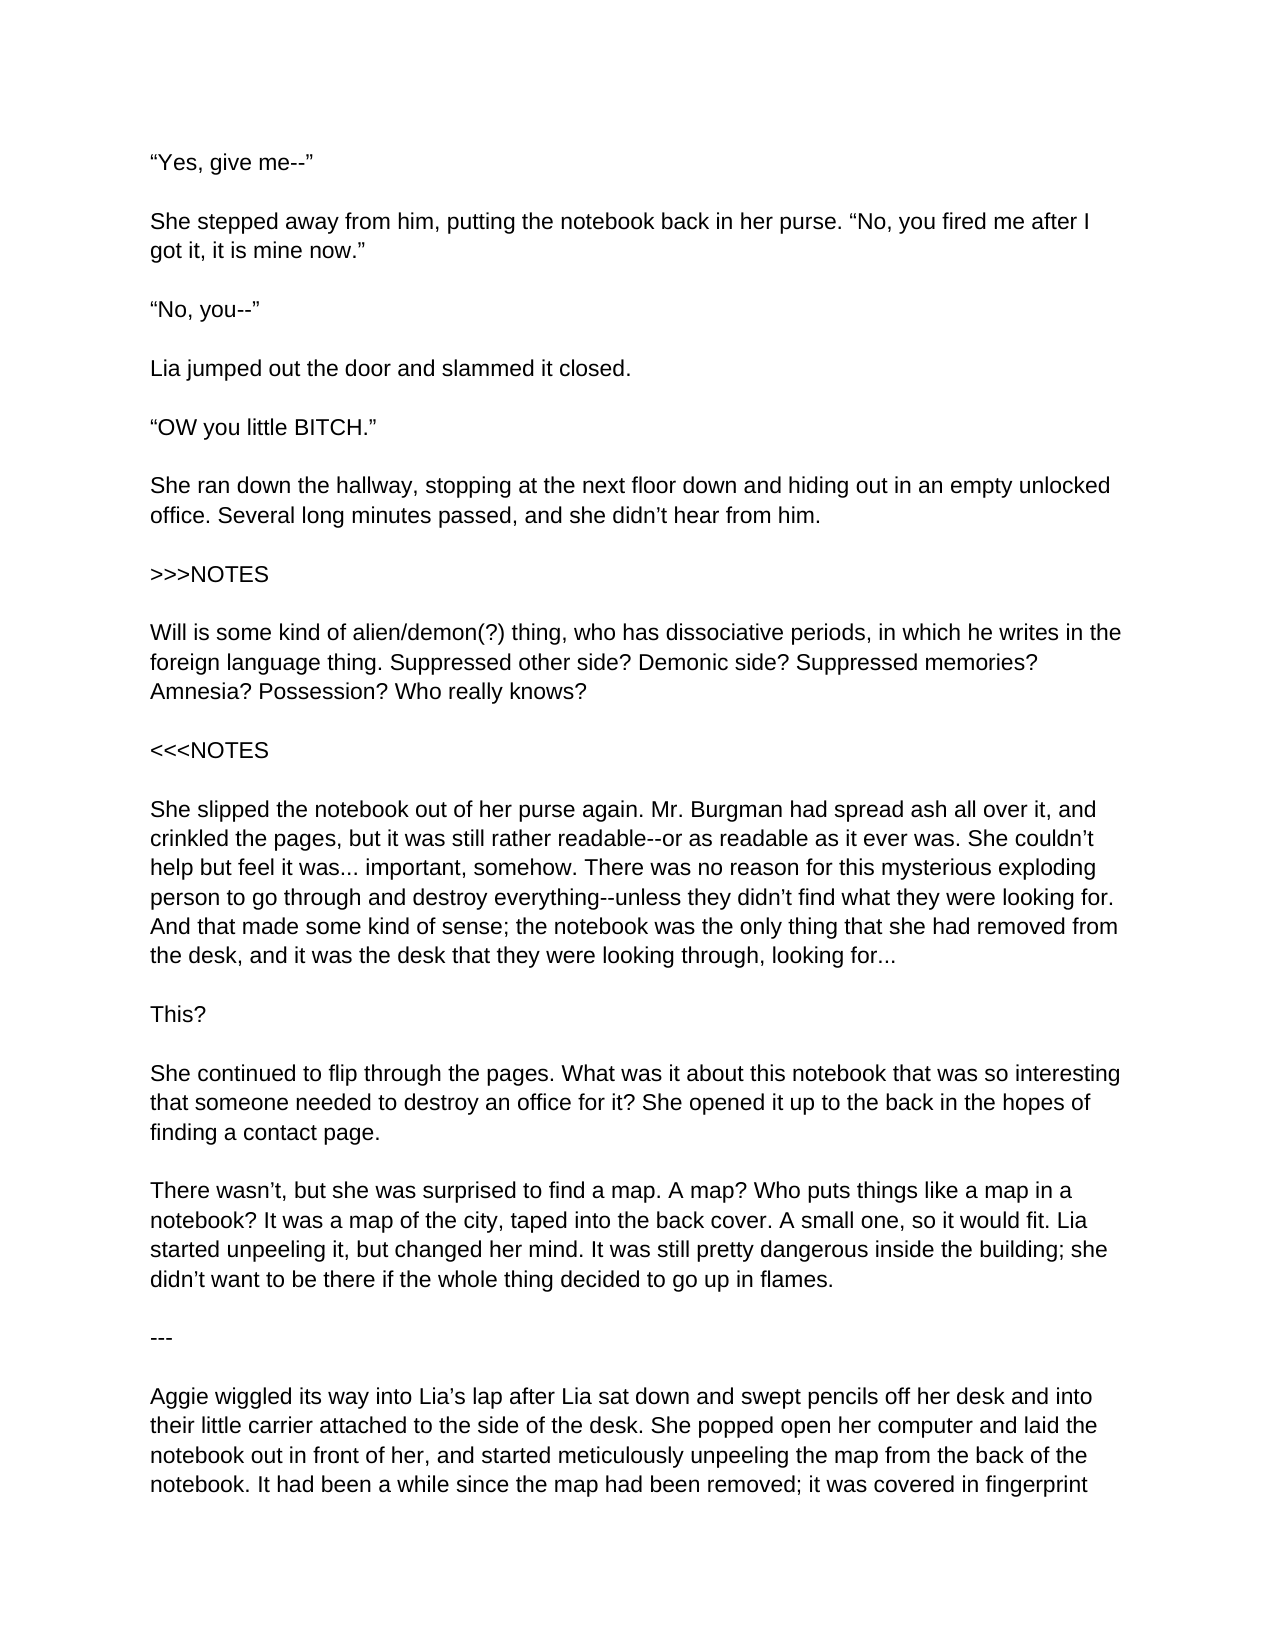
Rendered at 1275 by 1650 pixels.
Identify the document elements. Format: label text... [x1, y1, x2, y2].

text --- [150, 1325, 1125, 1351]
text “No, you--” [150, 297, 1125, 322]
text She stepped away from him, putting the notebook back in her purse. “No, you fired me after I got it, it is mine now.” [150, 209, 1125, 264]
text She ran down the hallway, stopping at the next floor down and hiding out in an empty unlocked office. Several long minutes passed, and she didn’t hear from him. [150, 473, 1125, 528]
text There wasn’t, but she was surprised to find a map. A map? Who puts things like a map in a notebook? It was a map of the city, taped into the back cover. A small one, so it would fit. Lia started unpeeling it, but changed her mind. It was still pretty dangerous inside the building; she didn’t want to be there if the whole thing decided to go up in flames. [150, 1178, 1125, 1292]
text Will is some kind of alien/demon(?) thing, who has dissociative periods, in which he writes in the foreign language thing. Suppressed other side? Demonic side? Suppressed memories? Amnesia? Possession? Who really knows? [150, 620, 1125, 704]
text Aggie wiggled its way into Lia’s lap after Lia sat down and swept pencils off her desk and into their little carrier attached to the side of the desk. She popped open her computer and laid the notebook out in front of her, and started meticulously unpeeling the map from the back of the notebook. It had been a while since the map had been removed; it was covered in fingerprint [150, 1384, 1125, 1497]
text She slipped the notebook out of her purse again. Mr. Burgman had spread ash all over it, and crinkled the pages, but it was still rather readable--or as readable as it ever was. She couldn’t help but feel it was... important, somehow. There was no reason for this mysterious exploding person to go through and destroy everything--unless they didn’t find what they were looking for. And that made some kind of sense; the notebook was the only thing that she had removed from the desk, and it was the desk that they were looking through, looking for... [150, 796, 1125, 969]
text “OW you little BITCH.” [150, 414, 1125, 440]
text Lia jumped out the door and slammed it closed. [150, 356, 1125, 381]
text >>>NOTES [150, 561, 1125, 587]
text “Yes, give me--” [150, 150, 1125, 176]
text This? [150, 1002, 1125, 1027]
text She continued to flip through the pages. What was it about this notebook that was so interesting that someone needed to destroy an office for it? She opened it up to the back in the hopes of finding a contact page. [150, 1061, 1125, 1145]
text <<<NOTES [150, 737, 1125, 763]
